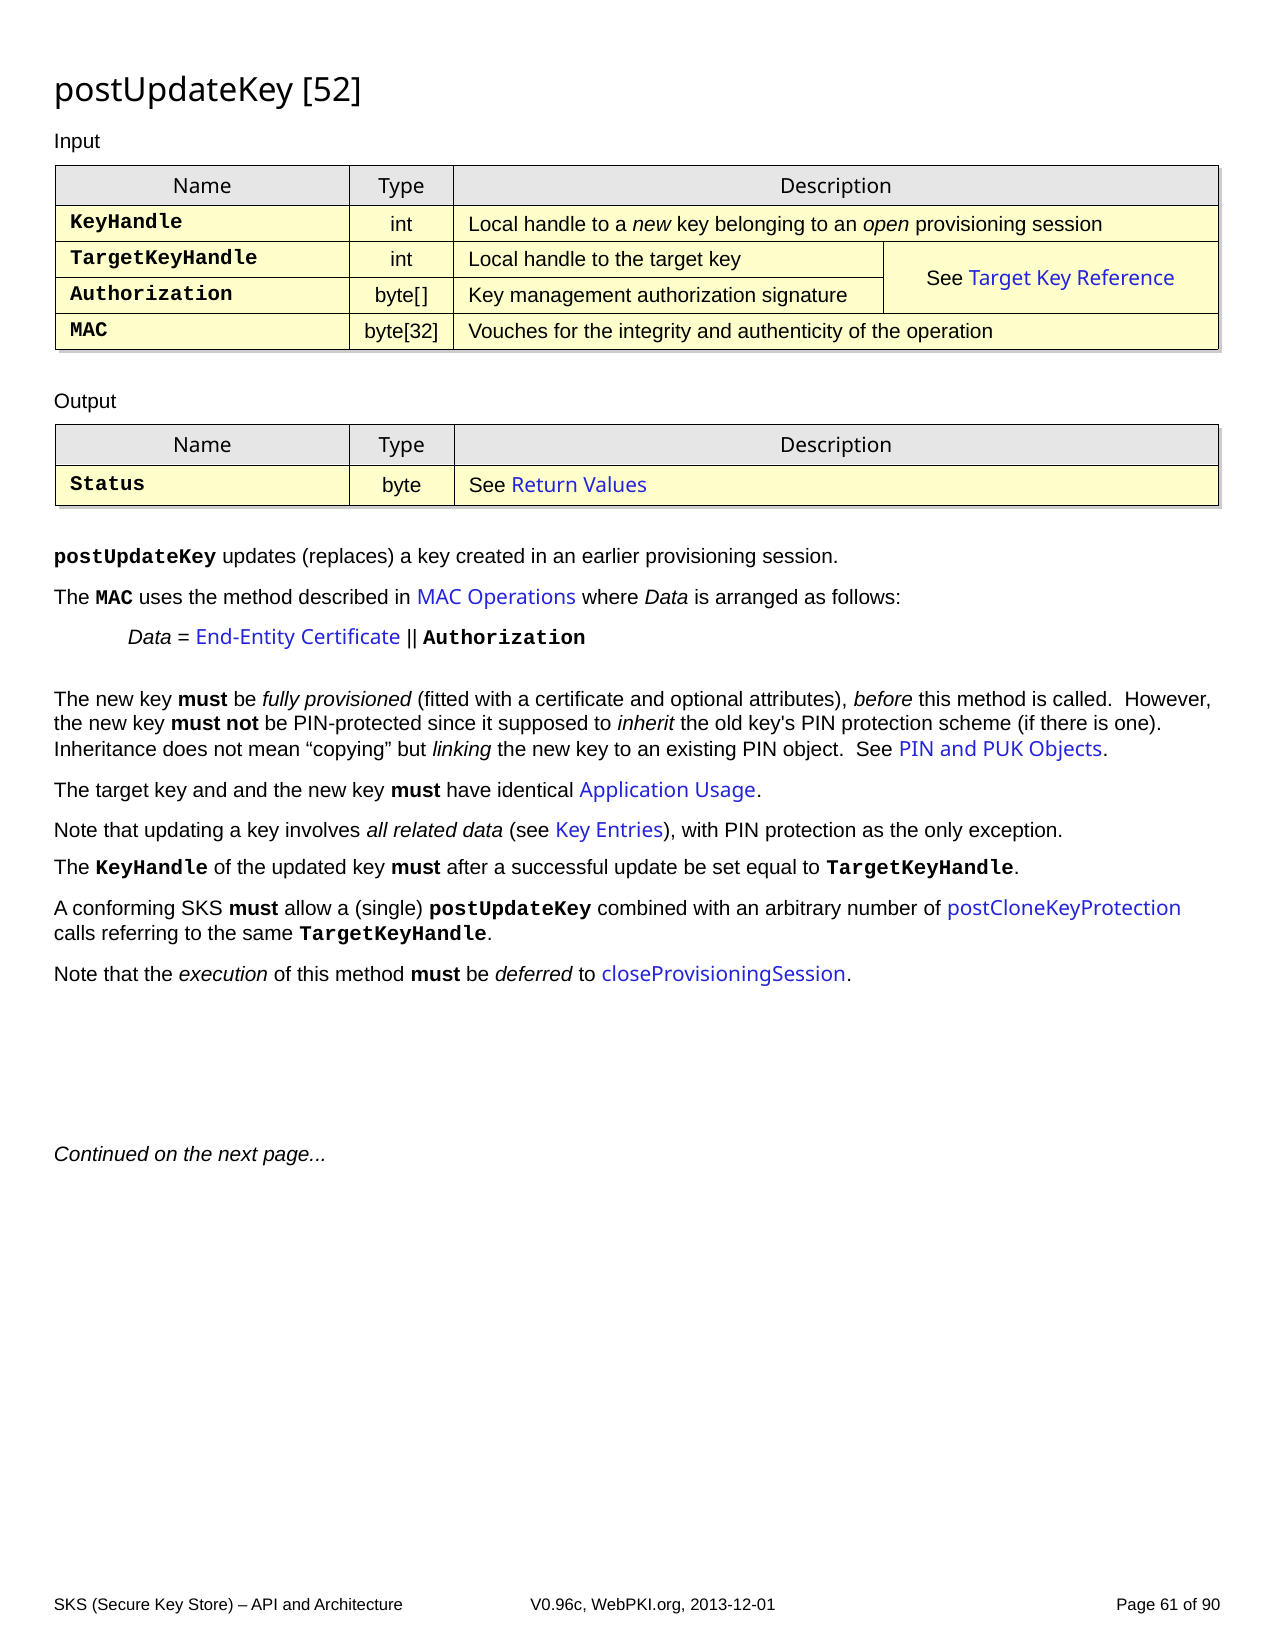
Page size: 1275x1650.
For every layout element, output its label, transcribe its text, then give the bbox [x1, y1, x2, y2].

subtitle postUpdateKey [52] [54, 66, 1221, 111]
table_cell TargetKeyHandle [56, 242, 349, 277]
text The MAC uses the method described in MAC Operations where Data is arranged as follows: [54, 582, 1221, 611]
table_cell Vouches for the integrity and authenticity of the operation [454, 314, 1218, 349]
table_cell Authorization [56, 278, 349, 313]
table_cell int [350, 206, 453, 241]
table_cell Local handle to a new key belonging to an open provisioning session [454, 206, 1218, 241]
table_cell MAC [56, 314, 349, 349]
text Input [54, 129, 1221, 153]
text Note that updating a key involves all related data (see Key Entries), with PIN protection as the only exception. [54, 815, 1221, 843]
table_cell byte⁮[32] [350, 314, 453, 349]
text The new key must be fully provisioned (fitted with a certificate and optional attributes), before this method is called. However, the new key must not be PIN‑protected since it supposed to inherit the old key's PIN protection scheme (if there is one). Inheritance does not mean “copying” but linking the new key to an existing PIN object. See PIN and PUK Objects. [54, 663, 1221, 763]
text Output [54, 388, 1221, 412]
table_cell Status [56, 466, 349, 505]
text A conforming SKS must allow a (single) postUpdateKey combined with an arbitrary number of postCloneKeyProtection calls referring to the same TargetKeyHandle. [54, 893, 1221, 947]
text Note that the execution of this method must be deferred to closeProvisioningSession. [54, 959, 1221, 987]
text The target key and and the new key must have identical Application Usage. [54, 775, 1221, 803]
table_header Type [350, 425, 454, 464]
table_cell byte⁮[ ] [350, 278, 453, 313]
table_cell Key management authorization signature [454, 278, 883, 313]
table_cell KeyHandle [56, 206, 349, 241]
table_cell See Return Values [455, 466, 1218, 505]
table_header Description [454, 166, 1218, 205]
table_header Name [56, 166, 349, 205]
text Data = End-Entity Certificate || Authorization [54, 622, 1221, 651]
table_header Name [56, 425, 349, 464]
text postUpdateKey updates (replaces) a key created in an earlier provisioning session. [54, 544, 1221, 570]
text Continued on the next page... [54, 1142, 1221, 1166]
table_cell Local handle to the target key [454, 242, 883, 277]
text The KeyHandle of the updated key must after a successful update be set equal to TargetKeyHandle. [54, 855, 1221, 881]
table_cell int [350, 242, 453, 277]
table_header Type [350, 166, 453, 205]
table_cell byte [350, 466, 454, 505]
table_header Description [455, 425, 1218, 464]
table_cell See Target Key Reference [884, 242, 1218, 277]
